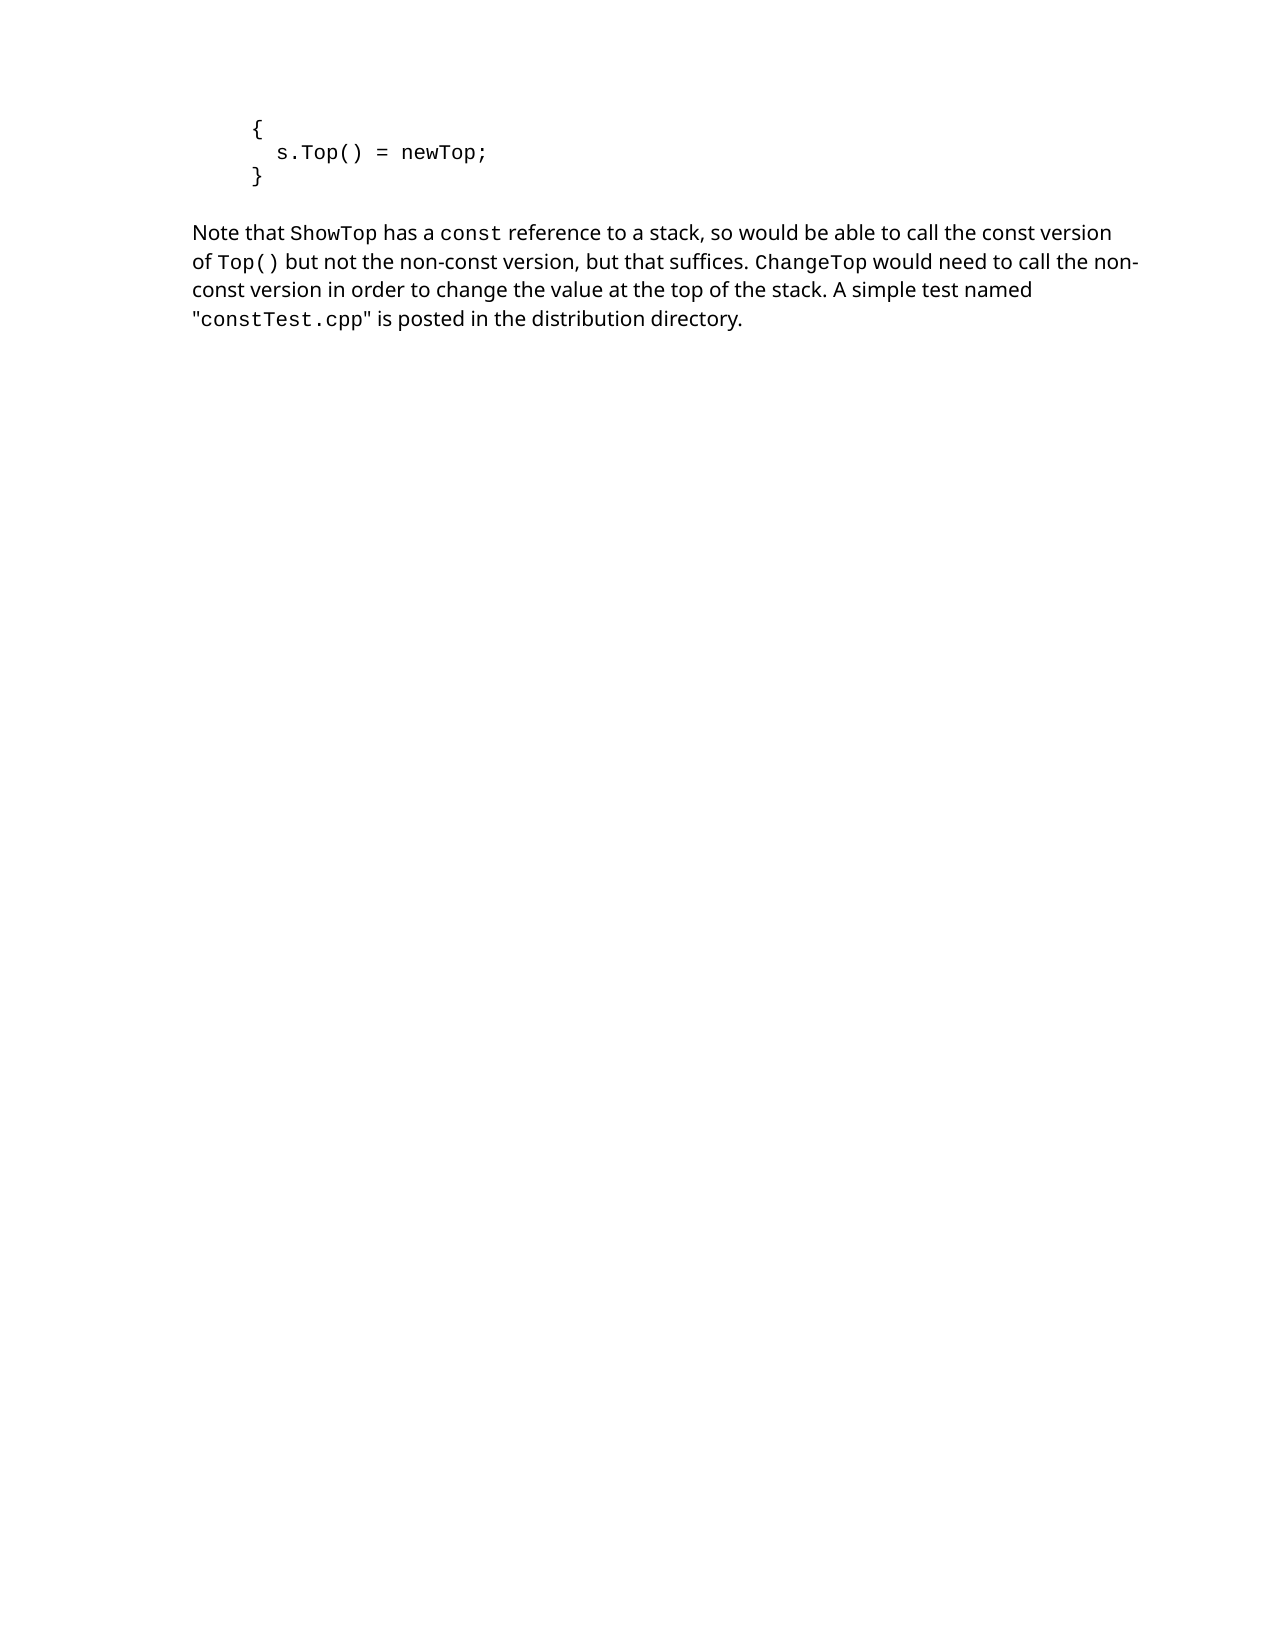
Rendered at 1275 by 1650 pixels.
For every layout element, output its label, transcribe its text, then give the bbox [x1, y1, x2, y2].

list s.Top() = newTop; [177, 142, 1098, 165]
list Note that ShowTop has a const reference to a stack, so would be able to call the const version of Top() but not the non-const version, but that suffices. ChangeTop would need to call the non-const version in order to change the value at the top of the stack. A simple test named "constTest.cpp" is posted in the distribution directory. [118, 218, 1157, 333]
list } [177, 165, 1098, 189]
list { [177, 118, 1098, 142]
